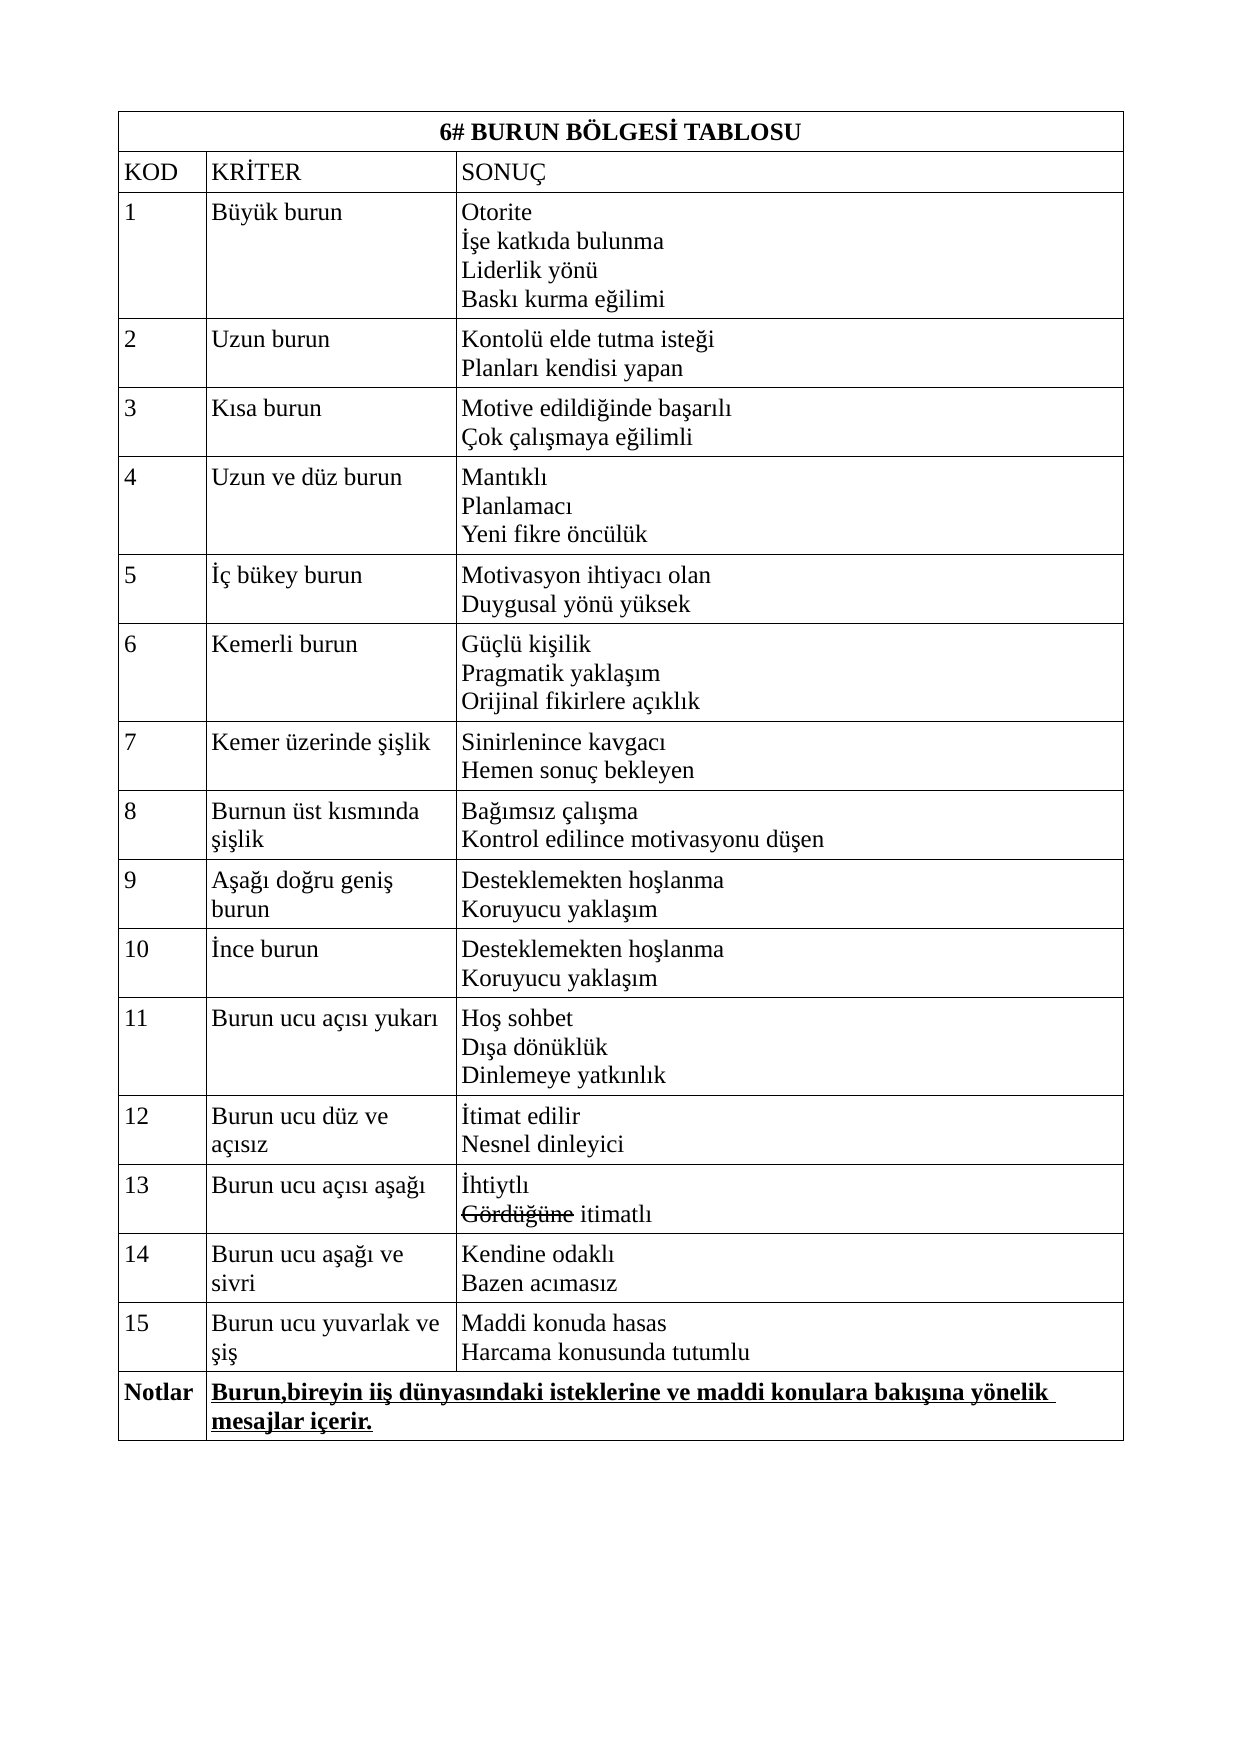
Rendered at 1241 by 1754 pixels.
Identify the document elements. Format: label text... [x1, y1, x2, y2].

table_cell Bağımsız çalışma Kontrol edilince motivasyonu düşen [457, 791, 1123, 859]
table_cell Büyük burun [207, 193, 456, 318]
table_cell 6 [119, 624, 206, 721]
table_cell 11 [119, 998, 206, 1095]
table_cell Hoş sohbet Dışa dönüklük Dinlemeye yatkınlık [457, 998, 1123, 1095]
table_cell 8 [119, 791, 206, 859]
table_cell Burun ucu açısı aşağı [207, 1165, 456, 1233]
table_cell Uzun ve düz burun [207, 457, 456, 554]
table_cell Otorite İşe katkıda bulunma Liderlik yönü Baskı kurma eğilimi [457, 193, 1123, 318]
table_cell İnce burun [207, 929, 456, 997]
table_cell Kendine odaklı Bazen acımasız [457, 1234, 1123, 1302]
table_cell 14 [119, 1234, 206, 1302]
table_cell Kısa burun [207, 388, 456, 456]
table_cell Motivasyon ihtiyacı olan Duygusal yönü yüksek [457, 555, 1123, 623]
table_cell Güçlü kişilik Pragmatik yaklaşım Orijinal fikirlere açıklık [457, 624, 1123, 721]
table_cell Kemer üzerinde şişlik [207, 722, 456, 790]
table_cell Uzun burun [207, 319, 456, 387]
table_cell SONUÇ [457, 152, 1123, 192]
table_cell Burun ucu aşağı ve sivri [207, 1234, 456, 1302]
table_cell KOD [119, 152, 206, 192]
table_cell Sinirlenince kavgacı Hemen sonuç bekleyen [457, 722, 1123, 790]
table_cell 12 [119, 1096, 206, 1164]
table_cell 3 [119, 388, 206, 456]
table_cell Mantıklı Planlamacı Yeni fikre öncülük [457, 457, 1123, 554]
table_cell Desteklemekten hoşlanma Koruyucu yaklaşım [457, 929, 1123, 997]
table_cell 4 [119, 457, 206, 554]
table_cell İç bükey burun [207, 555, 456, 623]
table_cell İtimat edilir Nesnel dinleyici [457, 1096, 1123, 1164]
table_cell 5 [119, 555, 206, 623]
table_cell 15 [119, 1303, 206, 1371]
table_cell Motive edildiğinde başarılı Çok çalışmaya eğilimli [457, 388, 1123, 456]
table_cell 1 [119, 193, 206, 318]
table_cell Burnun üst kısmında şişlik [207, 791, 456, 859]
table_cell 9 [119, 860, 206, 928]
table_cell Kemerli burun [207, 624, 456, 721]
table_cell 2 [119, 319, 206, 387]
table_cell Burun ucu düz ve açısız [207, 1096, 456, 1164]
table_cell Maddi konuda hasas Harcama konusunda tutumlu [457, 1303, 1123, 1371]
table_cell Burun,bireyin iiş dünyasındaki isteklerine ve maddi konulara bakışına yönelik mesajlar içerir. [207, 1372, 1123, 1440]
table_header 6# BURUN BÖLGESİ TABLOSU [119, 112, 1123, 151]
table_cell Burun ucu açısı yukarı [207, 998, 456, 1095]
table_cell Burun ucu yuvarlak ve şiş [207, 1303, 456, 1371]
table_cell Desteklemekten hoşlanma Koruyucu yaklaşım [457, 860, 1123, 928]
table_cell Kontolü elde tutma isteği Planları kendisi yapan [457, 319, 1123, 387]
table_cell KRİTER [207, 152, 456, 192]
table_cell 10 [119, 929, 206, 997]
table_cell Aşağı doğru geniş burun [207, 860, 456, 928]
table_cell 13 [119, 1165, 206, 1233]
table_cell İhtiytlı Gördüğüne itimatlı [457, 1165, 1123, 1233]
table_cell Notlar [119, 1372, 206, 1440]
table_cell 7 [119, 722, 206, 790]
